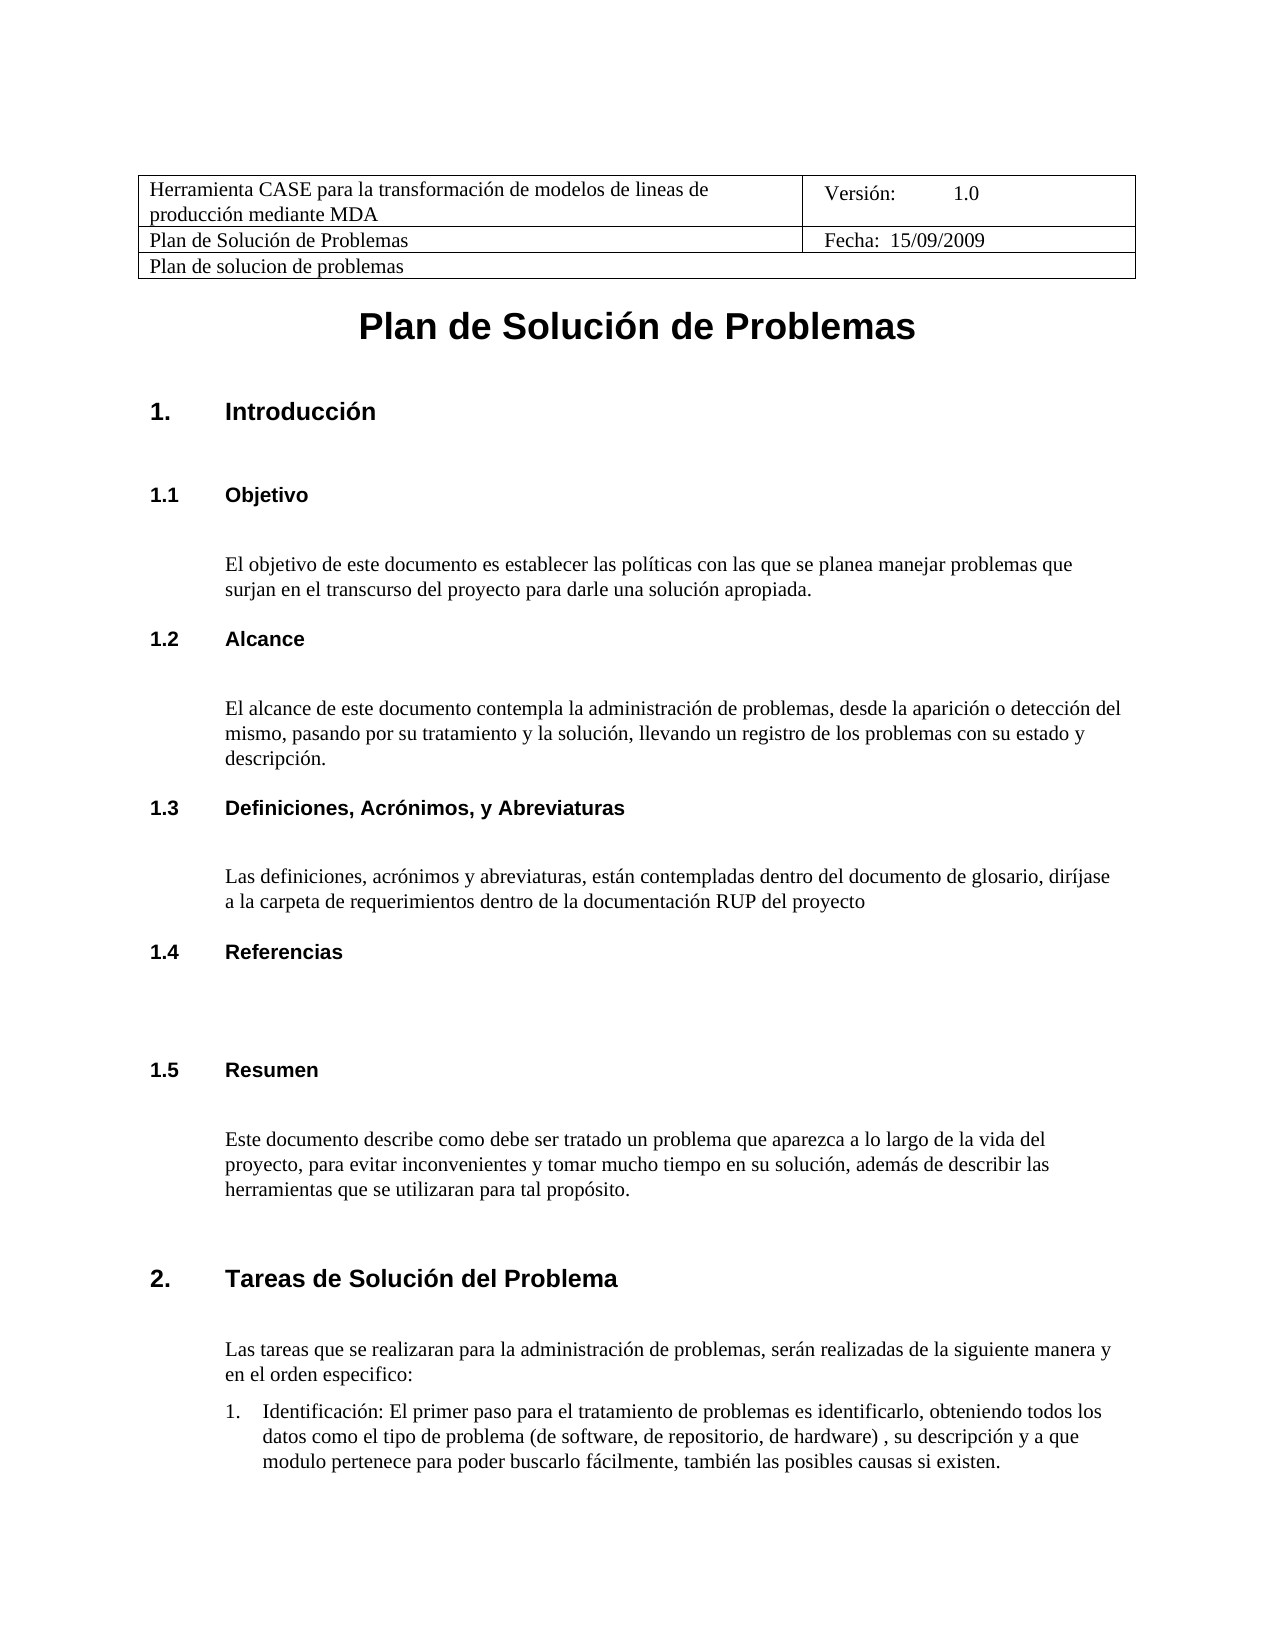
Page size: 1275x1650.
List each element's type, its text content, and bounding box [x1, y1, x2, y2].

text Las definiciones, acrónimos y abreviaturas, están contempladas dentro del documento de glosario, diríjase a la carpeta de requerimientos dentro de la documentación RUP del proyecto [225, 863, 1125, 913]
text Este documento describe como debe ser tratado un problema que aparezca a lo largo de la vida del proyecto, para evitar inconvenientes y tomar mucho tiempo en su solución, además de describir las herramientas que se utilizaran para tal propósito. [225, 1126, 1125, 1201]
subtitle Resumen [150, 1057, 1125, 1082]
text El alcance de este documento contempla la administración de problemas, desde la aparición o detección del mismo, pasando por su tratamiento y la solución, llevando un registro de los problemas con su estado y descripción. [225, 695, 1125, 770]
subtitle Referencias [150, 938, 1125, 963]
text Las tareas que se realizaran para la administración de problemas, serán realizadas de la siguiente manera y en el orden especifico: [225, 1336, 1125, 1386]
title Plan de Solución de Problemas [150, 304, 1125, 347]
subtitle Definiciones, Acrónimos, y Abreviaturas [150, 795, 1125, 820]
subtitle Introducción [150, 397, 1125, 426]
list Identificación: El primer paso para el tratamiento de problemas es identificarlo, obteniendo todos los datos como el tipo de problema (de software, de repositorio, de hardware) , su descripción y a que modulo pertenece para poder buscarlo fácilmente, también las posibles causas si existen. [225, 1398, 1125, 1473]
subtitle Alcance [150, 626, 1125, 651]
subtitle Objetivo [150, 482, 1125, 507]
subtitle Tareas de Solución del Problema [150, 1263, 1125, 1292]
text El objetivo de este documento es establecer las políticas con las que se planea manejar problemas que surjan en el transcurso del proyecto para darle una solución apropiada. [225, 551, 1125, 601]
